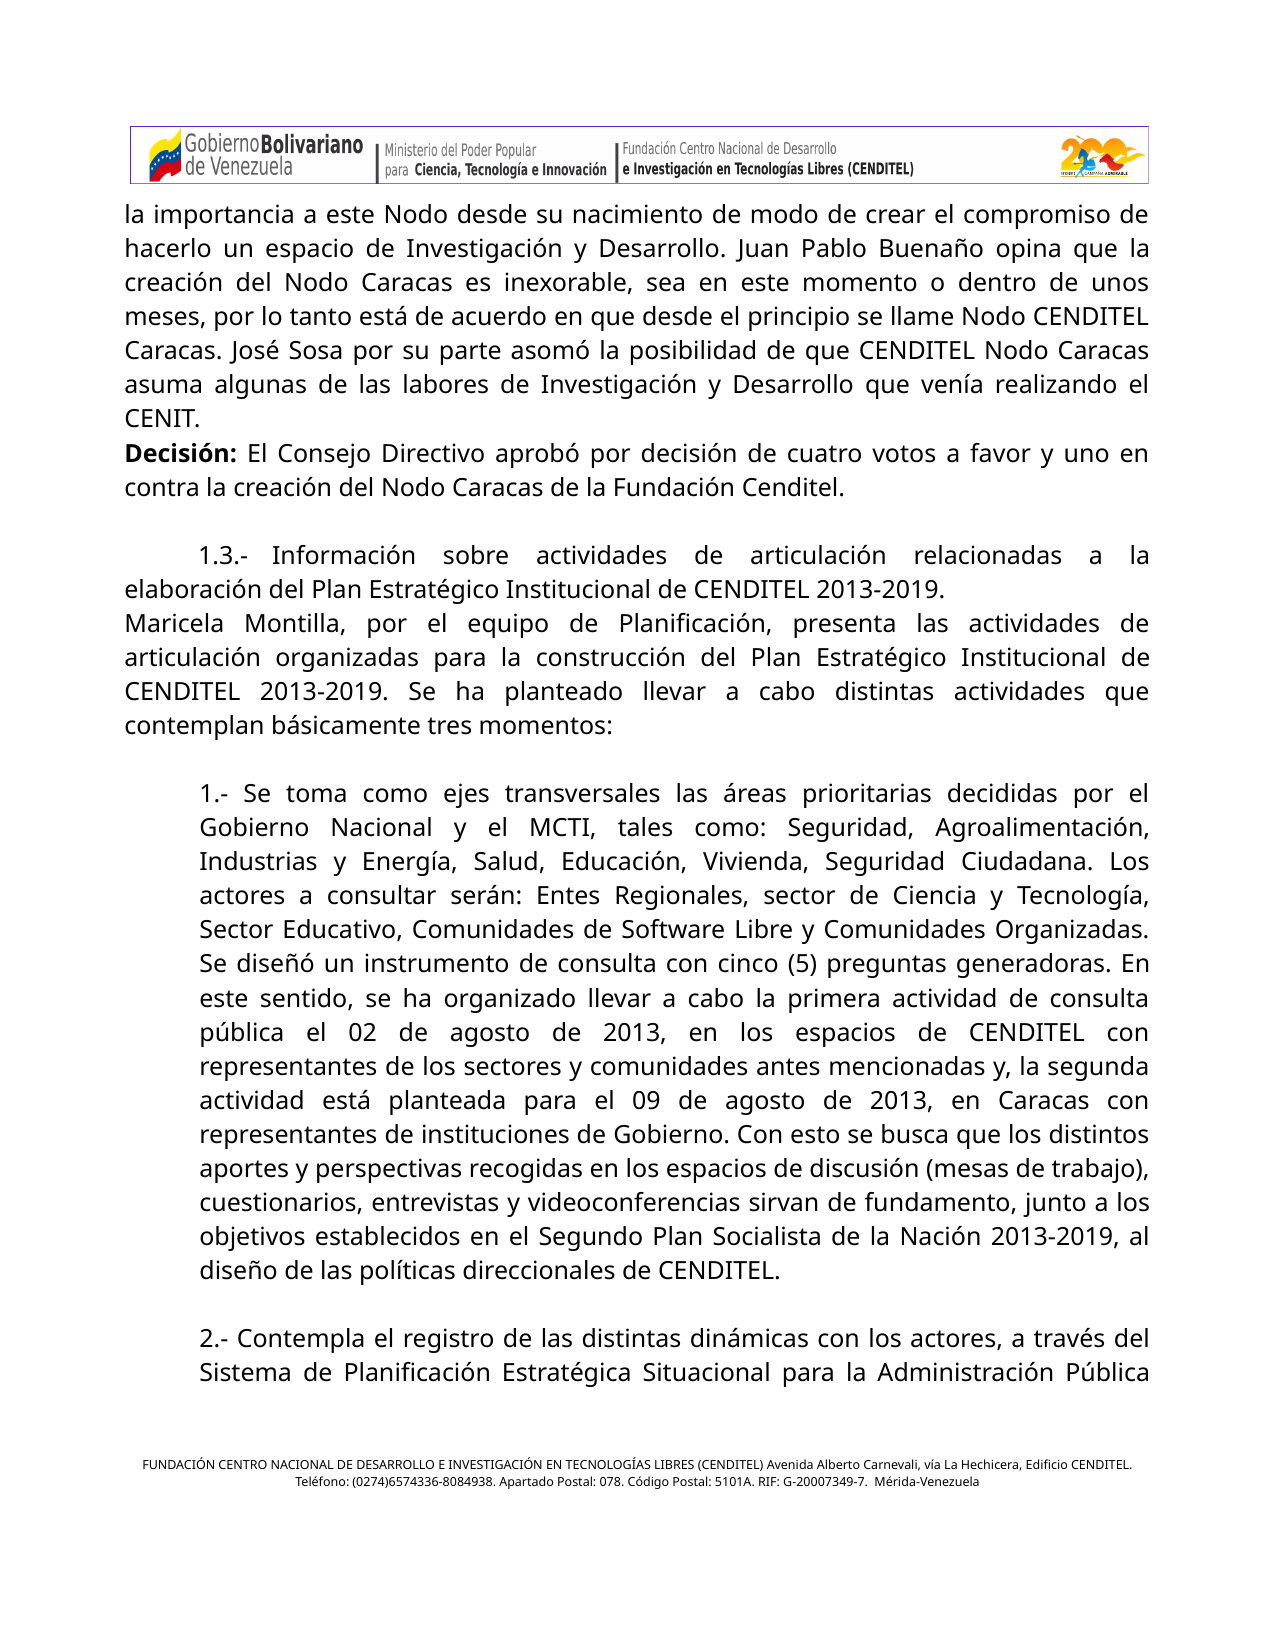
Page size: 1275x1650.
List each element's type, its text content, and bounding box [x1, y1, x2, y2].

text Maricela Montilla, por el equipo de Planificación, presenta las actividades de articulación organizadas para la construcción del Plan Estratégico Institucional de CENDITEL 2013-2019. Se ha planteado llevar a cabo distintas actividades que contemplan básicamente tres momentos: [124, 606, 1151, 742]
picture [130, 126, 1149, 184]
list 1.- Se toma como ejes transversales las áreas prioritarias decididas por el Gobierno Nacional y el MCTI, tales como: Seguridad, Agroalimentación, Industrias y Energía, Salud, Educación, Vivienda, Seguridad Ciudadana. Los actores a consultar serán: Entes Regionales, sector de Ciencia y Tecnología, Sector Educativo, Comunidades de Software Libre y Comunidades Organizadas. Se diseñó un instrumento de consulta con cinco (5) preguntas generadoras. En este sentido, se ha organizado llevar a cabo la primera actividad de consulta pública el 02 de agosto de 2013, en los espacios de CENDITEL con representantes de los sectores y comunidades antes mencionadas y, la segunda actividad está planteada para el 09 de agosto de 2013, en Caracas con representantes de instituciones de Gobierno. Con esto se busca que los distintos aportes y perspectivas recogidas en los espacios de discusión (mesas de trabajo), cuestionarios, entrevistas y videoconferencias sirvan de fundamento, junto a los objetivos establecidos en el Segundo Plan Socialista de la Nación 2013-2019, al diseño de las políticas direccionales de CENDITEL. [162, 776, 1151, 1287]
list 2.- Contempla el registro de las distintas dinámicas con los actores, a través del Sistema de Planificación Estratégica Situacional para la Administración Pública [162, 1321, 1151, 1389]
text la importancia a este Nodo desde su nacimiento de modo de crear el compromiso de hacerlo un espacio de Investigación y Desarrollo. Juan Pablo Buenaño opina que la creación del Nodo Caracas es inexorable, sea en este momento o dentro de unos meses, por lo tanto está de acuerdo en que desde el principio se llame Nodo CENDITEL Caracas. José Sosa por su parte asomó la posibilidad de que CENDITEL Nodo Caracas asuma algunas de las labores de Investigación y Desarrollo que venía realizando el CENIT. [124, 197, 1151, 435]
text 1.3.- Información sobre actividades de articulación relacionadas a la elaboración del Plan Estratégico Institucional de CENDITEL 2013-2019. [124, 537, 1151, 606]
text Decisión: El Consejo Directivo aprobó por decisión de cuatro votos a favor y uno en contra la creación del Nodo Caracas de la Fundación Cenditel. [124, 435, 1151, 503]
